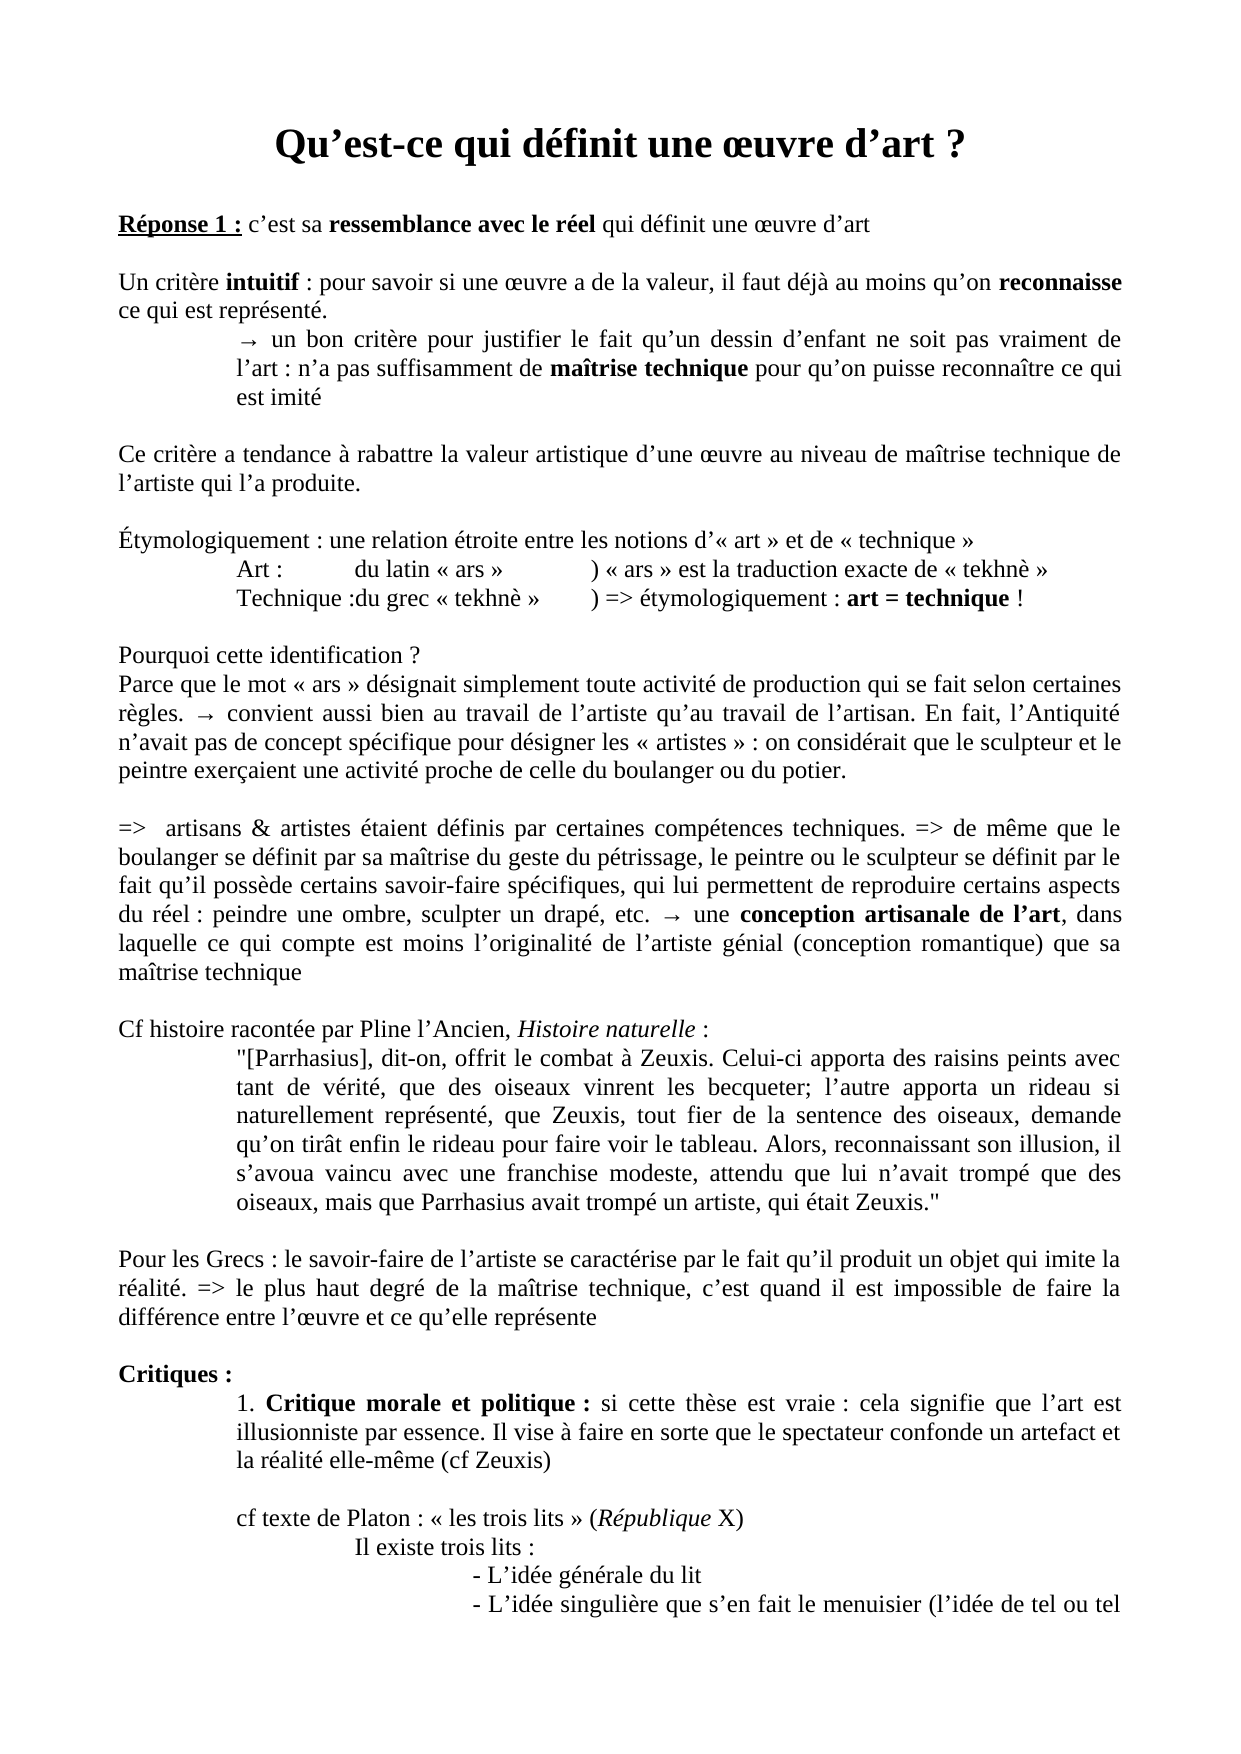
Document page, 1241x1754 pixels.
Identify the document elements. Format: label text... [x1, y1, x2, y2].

text Qu’est-ce qui définit une œuvre d’art ? [118, 118, 1122, 166]
text Pour les Grecs : le savoir-faire de l’artiste se caractérise par le fait qu’il produit un objet qui imite la réalité. => le plus haut degré de la maîtrise technique, c’est quand il est impossible de faire la différence entre l’œuvre et ce qu’elle représente [118, 1244, 1122, 1330]
text - L’idée générale du lit [472, 1560, 1122, 1589]
text Réponse 1 : c’est sa ressemblance avec le réel qui définit une œuvre d’art [118, 209, 1122, 238]
text => artisans & artistes étaient définis par certaines compétences techniques. => de même que le boulanger se définit par sa maîtrise du geste du pétrissage, le peintre ou le sculpteur se définit par le fait qu’il possède certains savoir-faire spécifiques, qui lui permettent de reproduire certains aspects du réel : peindre une ombre, sculpter un drapé, etc. → une conception artisanale de l’art, dans laquelle ce qui compte est moins l’originalité de l’artiste génial (conception romantique) que sa maîtrise technique [118, 813, 1122, 985]
text Ce critère a tendance à rabattre la valeur artistique d’une œuvre au niveau de maîtrise technique de l’artiste qui l’a produite. [118, 439, 1122, 497]
text Cf histoire racontée par Pline l’Ancien, Histoire naturelle : [118, 1014, 1122, 1043]
text Critiques : [118, 1359, 1122, 1388]
text - L’idée singulière que s’en fait le menuisier (l’idée de tel ou tel [472, 1589, 1122, 1618]
text Art : du latin « ars » ) « ars » est la traduction exacte de « tekhnè » [236, 554, 1122, 583]
text Parce que le mot « ars » désignait simplement toute activité de production qui se fait selon certaines règles. → convient aussi bien au travail de l’artiste qu’au travail de l’artisan. En fait, l’Antiquité n’avait pas de concept spécifique pour désigner les « artistes » : on considérait que le sculpteur et le peintre exerçaient une activité proche de celle du boulanger ou du potier. [118, 669, 1122, 784]
text Étymologiquement : une relation étroite entre les notions d’« art » et de « technique » [118, 525, 1122, 554]
text Il existe trois lits : [354, 1532, 1122, 1560]
text Un critère intuitif : pour savoir si une œuvre a de la valeur, il faut déjà au moins qu’on reconnaisse ce qui est représenté. [118, 267, 1122, 324]
text Pourquoi cette identification ? [118, 640, 1122, 669]
text "[Parrhasius], dit-on, offrit le combat à Zeuxis. Celui-ci apporta des raisins peints avec tant de vérité, que des oiseaux vinrent les becqueter; l’autre apporta un rideau si naturellement représenté, que Zeuxis, tout fier de la sentence des oiseaux, demande qu’on tirât enfin le rideau pour faire voir le tableau. Alors, reconnaissant son illusion, il s’avoua vaincu avec une franchise modeste, attendu que lui n’avait trompé que des oiseaux, mais que Parrhasius avait trompé un artiste, qui était Zeuxis." [236, 1043, 1122, 1215]
text → un bon critère pour justifier le fait qu’un dessin d’enfant ne soit pas vraiment de l’art : n’a pas suffisamment de maîtrise technique pour qu’on puisse reconnaître ce qui est imité [236, 324, 1122, 410]
text Technique :du grec « tekhnè » ) => étymologiquement : art = technique ! [236, 583, 1122, 612]
text 1. Critique morale et politique : si cette thèse est vraie : cela signifie que l’art est illusionniste par essence. Il vise à faire en sorte que le spectateur confonde un artefact et la réalité elle-même (cf Zeuxis) [236, 1388, 1122, 1474]
text cf texte de Platon : « les trois lits » (République X) [236, 1503, 1122, 1532]
